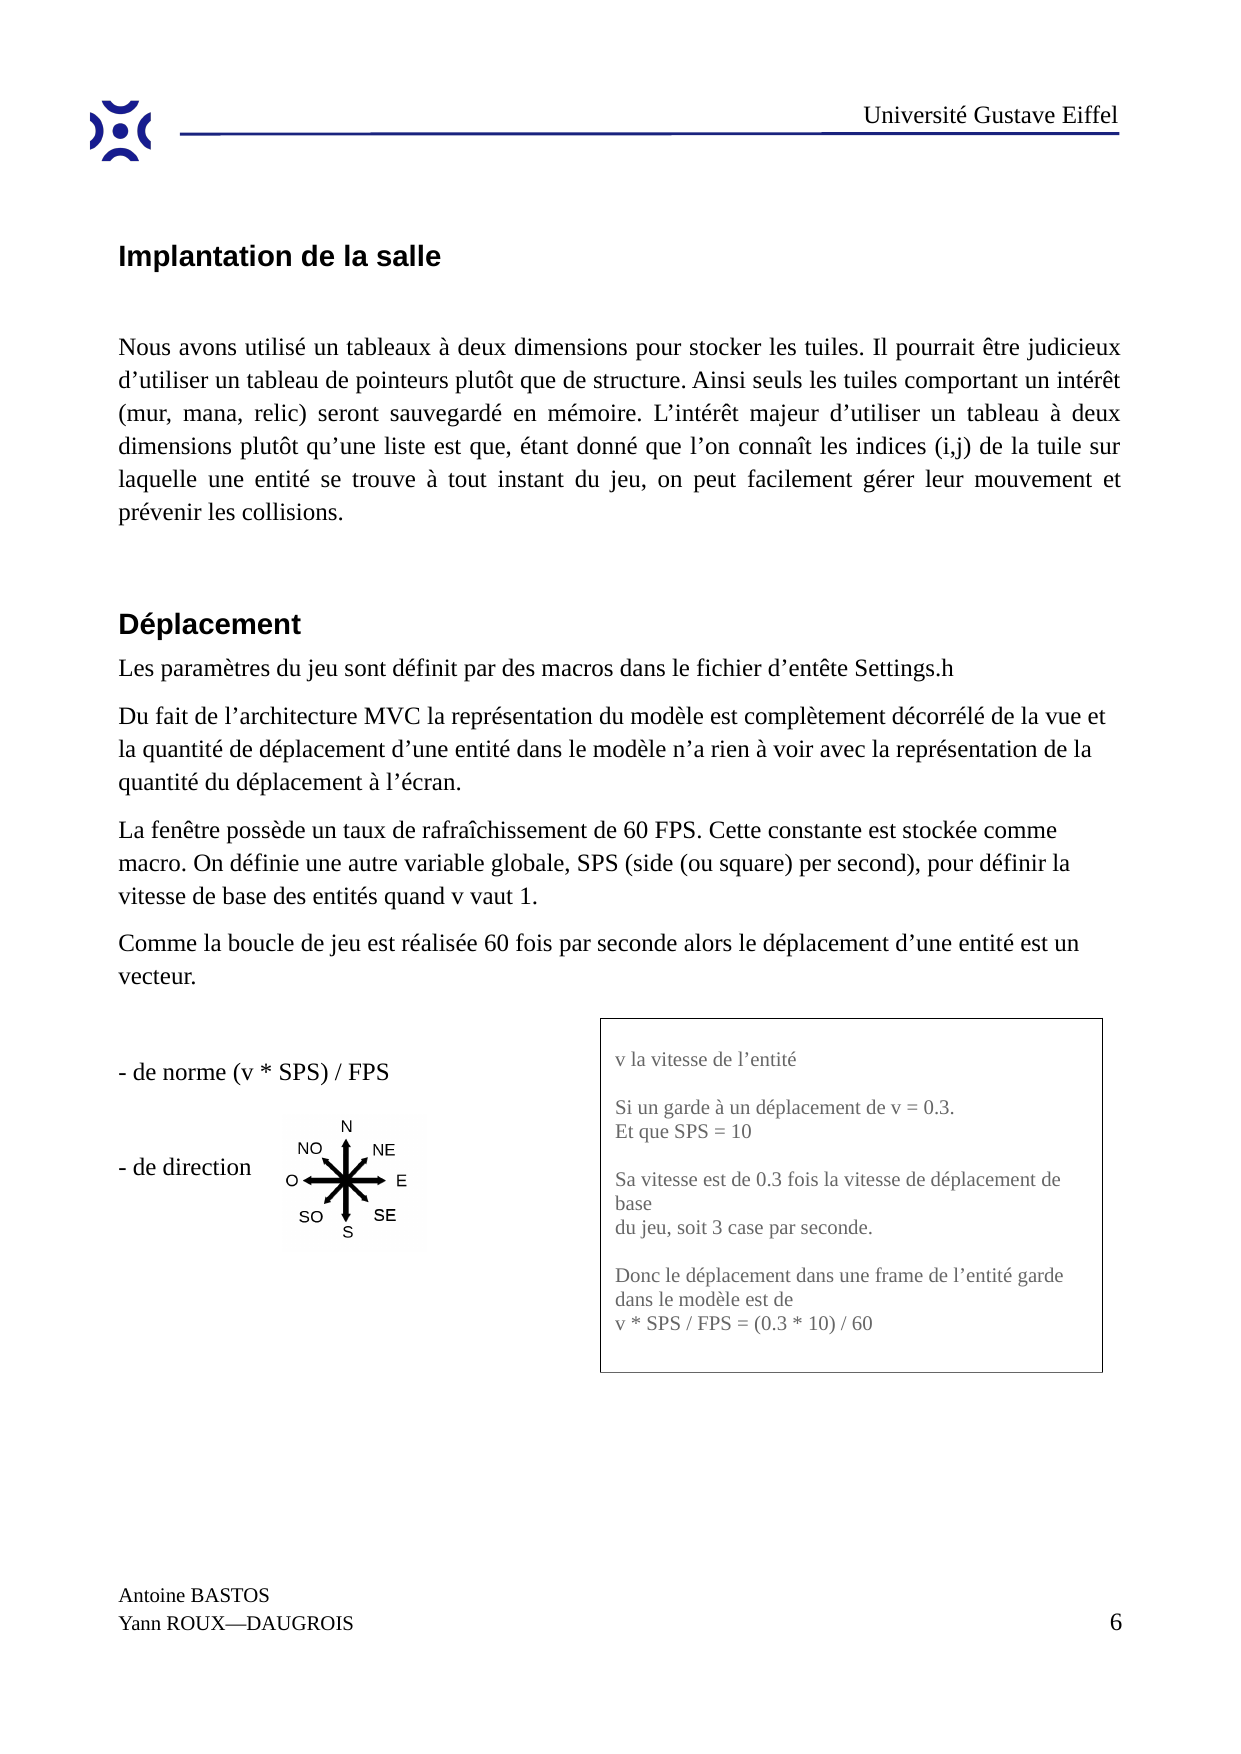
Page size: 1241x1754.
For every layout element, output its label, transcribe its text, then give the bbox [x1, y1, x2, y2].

picture [84, 96, 156, 167]
text Comme la boucle de jeu est réalisée 60 fois par seconde alors le déplacement d’une entité est un vecteur. [118, 928, 1122, 990]
text - de direction [118, 1152, 282, 1181]
text Nous avons utilisé un tableaux à deux dimensions pour stocker les tuiles. Il pourrait être judicieux d’utiliser un tableau de pointeurs plutôt que de structure. Ainsi seuls les tuiles comportant un intérêt (mur, mana, relic) seront sauvegardé en mémoire. L’intérêt majeur d’utiliser un tableau à deux dimensions plutôt qu’une liste est que, étant donné que l’on connaît les indices (i,j) de la tuile sur laquelle une entité se trouve à tout instant du jeu, on peut facilement gérer leur mouvement et prévenir les collisions. [118, 332, 1122, 526]
picture [282, 1114, 427, 1252]
subtitle Déplacement [118, 607, 1122, 641]
text [427, 1152, 600, 1181]
text [1103, 1152, 1122, 1181]
text La fenêtre possède un taux de rafraîchissement de 60 FPS. Cette constante est stockée comme macro. On définie une autre variable globale, SPS (side (ou square) per second), pour définir la vitesse de base des entités quand v vaut 1. [118, 815, 1122, 909]
text [1103, 1057, 1122, 1085]
text - de norme (v * SPS) / FPS [118, 1057, 600, 1085]
text Les paramètres du jeu sont définit par des macros dans le fichier d’entête Settings.h [118, 653, 1122, 682]
subtitle Implantation de la salle [118, 238, 1122, 272]
text Du fait de l’architecture MVC la représentation du modèle est complètement décorrélé de la vue et la quantité de déplacement d’une entité dans le modèle n’a rien à voir avec la représentation de la quantité du déplacement à l’écran. [118, 701, 1122, 796]
